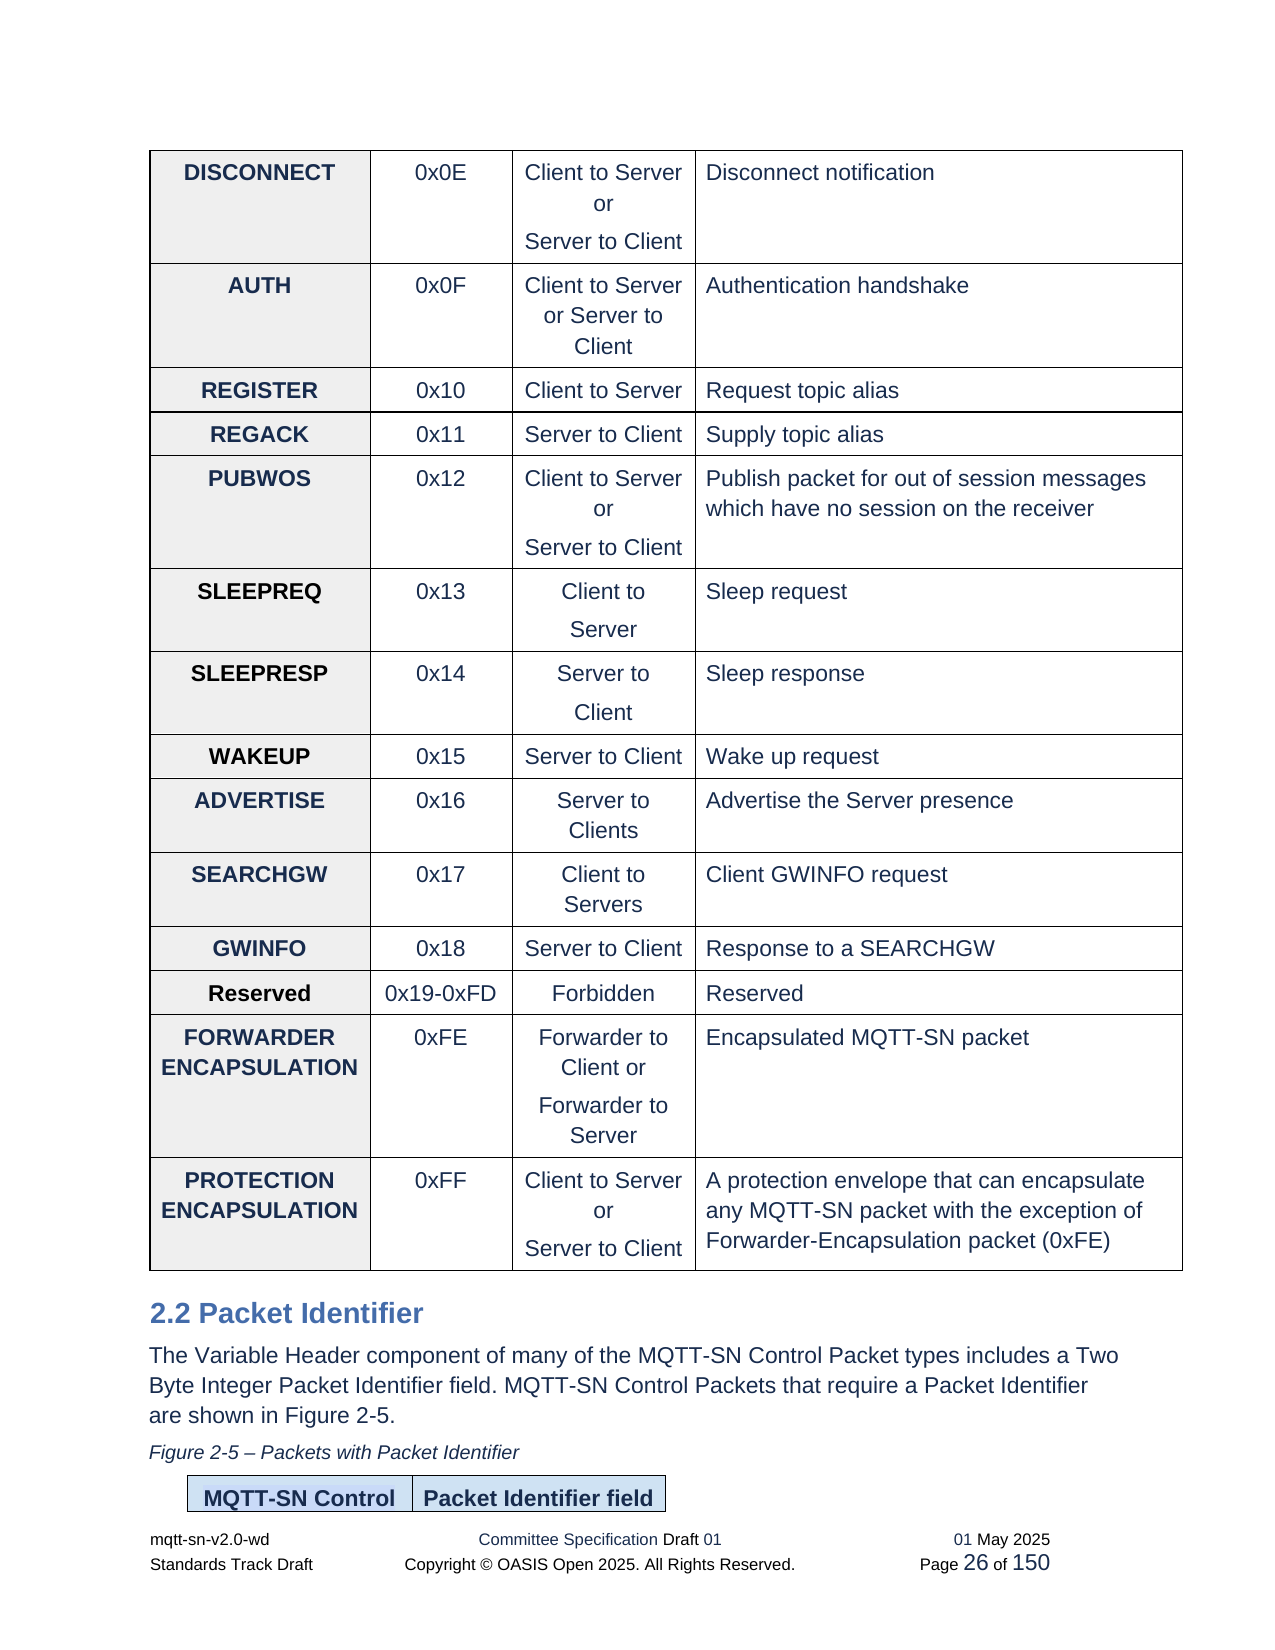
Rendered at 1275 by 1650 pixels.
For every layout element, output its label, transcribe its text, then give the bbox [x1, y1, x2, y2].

table_cell Server to Clients [513, 779, 695, 852]
table_cell 0xFF [371, 1158, 512, 1270]
table_cell Request topic alias [696, 368, 1182, 411]
table_cell PROTECTION ENCAPSULATION [151, 1158, 370, 1270]
table_cell REGISTER [151, 368, 370, 411]
table_cell Wake up request [696, 735, 1182, 777]
table_cell Client to Server or Server to Client [513, 1158, 695, 1270]
table_cell AUTH [151, 264, 370, 367]
table_cell 0x12 [371, 456, 512, 568]
table_cell Encapsulated MQTT-SN packet [696, 1015, 1182, 1157]
table_cell Forwarder to Client or Forwarder to Server [513, 1015, 695, 1157]
table_cell 0x10 [371, 368, 512, 411]
table_cell 0x18 [371, 927, 512, 970]
table_cell Sleep request [696, 569, 1182, 651]
table_cell Response to a SEARCHGW [696, 927, 1182, 970]
table_cell Forbidden [513, 971, 695, 1014]
table_cell SLEEPREQ [151, 569, 370, 651]
text Figure 2-5 – Packets with Packet Identifier [148, 1441, 1124, 1464]
table_cell 0xFE [371, 1015, 512, 1157]
table_cell Server to Client [513, 413, 695, 455]
table_cell GWINFO [151, 927, 370, 970]
table_cell Authentication handshake [696, 264, 1182, 367]
table_header MQTT-SN Control [188, 1476, 412, 1511]
table_cell Server to Client [513, 735, 695, 777]
table_cell SEARCHGW [151, 853, 370, 926]
table_cell Client to Server or Server to Client [513, 264, 695, 367]
text The Variable Header component of many of the MQTT-SN Control Packet types includes a Two Byte Integer Packet Identifier field. MQTT-SN Control Packets that require a Packet Identifier are shown in Figure 2-5. [148, 1342, 1124, 1429]
table_cell Advertise the Server presence [696, 779, 1182, 852]
table_cell SLEEPRESP [151, 652, 370, 733]
table_cell Sleep response [696, 652, 1182, 733]
table_cell Client to Servers [513, 853, 695, 926]
table_cell Client to Server or Server to Client [513, 456, 695, 568]
table_cell Server to Client [513, 927, 695, 970]
table_cell Supply topic alias [696, 413, 1182, 455]
table_cell Reserved [151, 971, 370, 1014]
table_cell Client to Server or Server to Client [513, 151, 695, 263]
table_header Packet Identifier field [413, 1476, 665, 1511]
table_cell 0x16 [371, 779, 512, 852]
table_cell 0x11 [371, 413, 512, 455]
table_cell Reserved [696, 971, 1182, 1014]
table_cell 0x15 [371, 735, 512, 777]
table_cell 0x19-0xFD [371, 971, 512, 1014]
table_cell Client to Server [513, 368, 695, 411]
table_cell Disconnect notification [696, 151, 1182, 263]
table_cell FORWARDER ENCAPSULATION [151, 1015, 370, 1157]
table_cell 0x0E [371, 151, 512, 263]
table_cell Publish packet for out of session messages which have no session on the receiver [696, 456, 1182, 568]
table_cell ADVERTISE [151, 779, 370, 852]
table_cell PUBWOS [151, 456, 370, 568]
subtitle 2.2 Packet Identifier [150, 1296, 1124, 1329]
table_cell 0x14 [371, 652, 512, 733]
table_cell 0x17 [371, 853, 512, 926]
table_cell DISCONNECT [151, 151, 370, 263]
table_cell Server to Client [513, 652, 695, 733]
table_cell REGACK [151, 413, 370, 455]
table_cell WAKEUP [151, 735, 370, 777]
table_cell 0x0F [371, 264, 512, 367]
table_cell A protection envelope that can encapsulate any MQTT-SN packet with the exception of Forwarder-Encapsulation packet (0xFE) [696, 1158, 1182, 1270]
table_cell Client to Server [513, 569, 695, 651]
table_cell 0x13 [371, 569, 512, 651]
table_cell Client GWINFO request [696, 853, 1182, 926]
